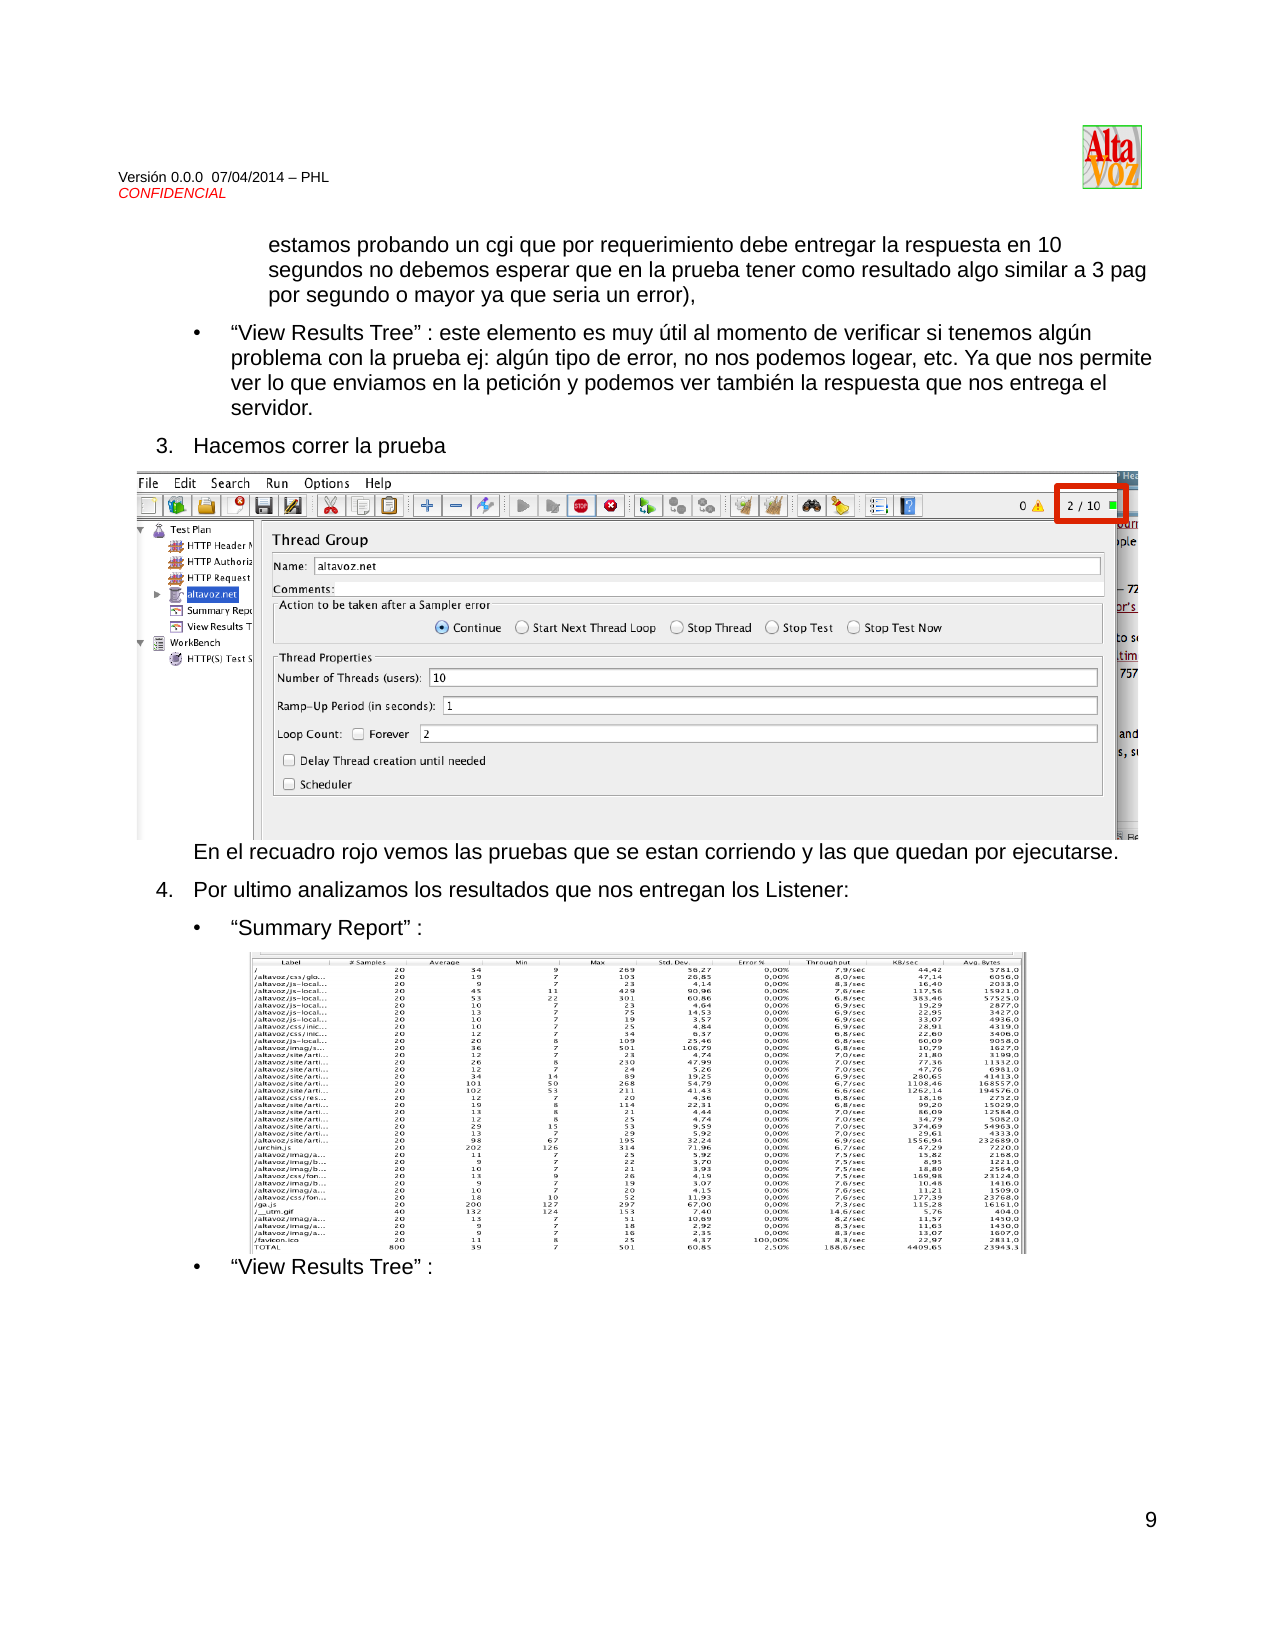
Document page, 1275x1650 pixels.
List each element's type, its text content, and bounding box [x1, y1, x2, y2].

list “Summary Report” : [193, 914, 1157, 940]
picture [248, 952, 1027, 1254]
list estamos probando un cgi que por requerimiento debe entregar la respuesta en 10 segundos no debemos esperar que en la prueba tener como resultado algo similar a 3 pag por segundo o mayor ya que seria un error), [231, 231, 1157, 307]
picture [136, 471, 1139, 840]
list Por ultimo analizamos los resultados que nos entregan los Listener: [156, 877, 1157, 902]
list Hacemos correr la prueba [156, 433, 1157, 458]
list “View Results Tree” : [193, 952, 1157, 1279]
list “View Results Tree” : este elemento es muy útil al momento de verificar si tenemos algún problema con la prueba ej: algún tipo de error, no nos podemos logear, etc. Ya que nos permite ver lo que enviamos en la petición y podemos ver también la respuesta que nos entrega el servidor. [193, 319, 1157, 420]
list En el recuadro rojo vemos las pruebas que se estan corriendo y las que quedan por ejecutarse. [156, 471, 1157, 864]
